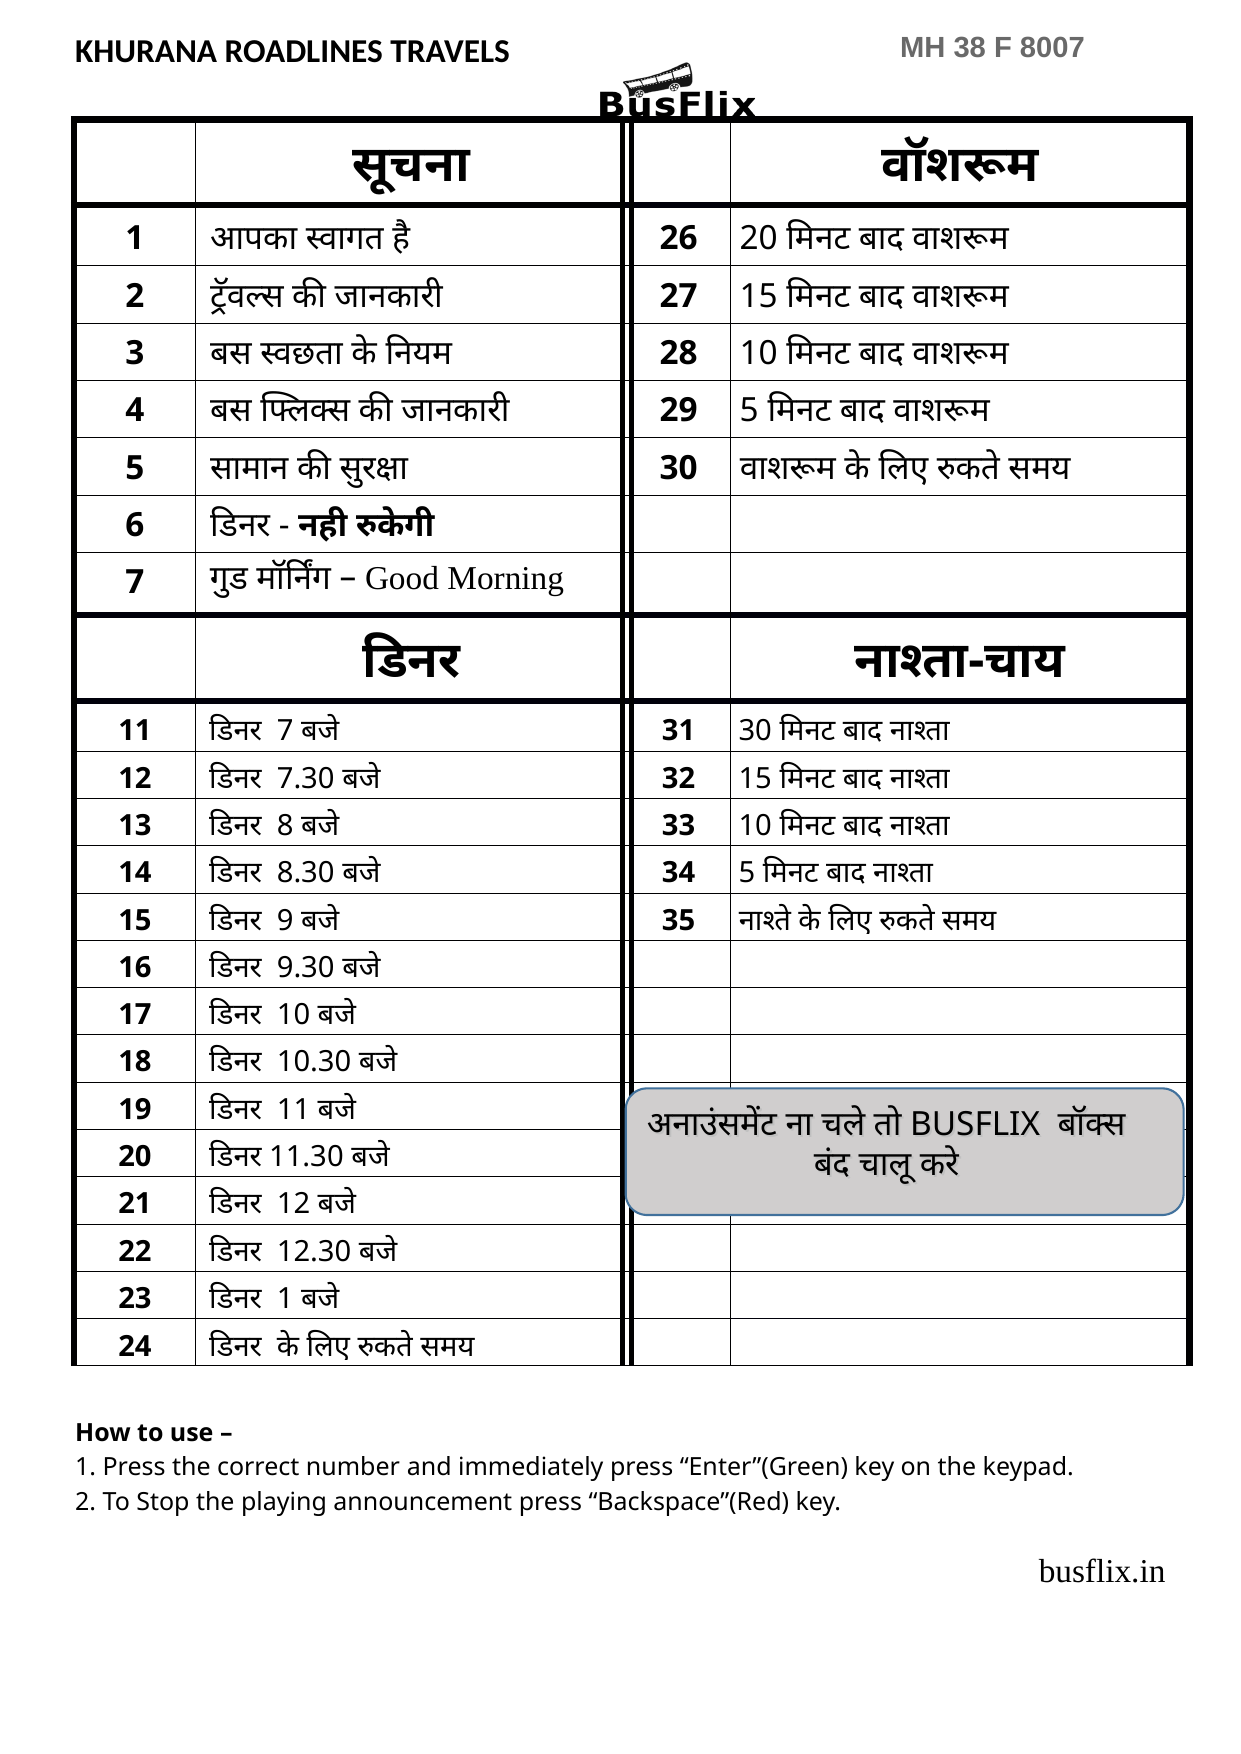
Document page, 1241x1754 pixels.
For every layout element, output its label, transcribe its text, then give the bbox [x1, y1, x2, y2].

table_cell 13 [77, 799, 195, 845]
table_cell [634, 988, 730, 1034]
table_cell [731, 1035, 1186, 1082]
table_cell 10 मिनट बाद नाश्ता [731, 799, 1186, 845]
table_cell डिनर 9.30 बजे [196, 941, 620, 987]
table_cell 1 [77, 208, 195, 265]
table_cell 30 [634, 438, 730, 495]
text How to use – [75, 1415, 1165, 1449]
table_cell 5 मिनट बाद नाश्ता [731, 846, 1186, 892]
table_cell [731, 1083, 1186, 1129]
table_cell [731, 553, 1186, 612]
table_cell [731, 496, 1186, 552]
table_cell [634, 941, 730, 987]
table_cell [634, 618, 730, 697]
table_cell [634, 1319, 730, 1365]
table_cell 34 [634, 846, 730, 892]
table_cell 15 मिनट बाद नाश्ता [731, 752, 1186, 798]
table_cell डिनर 7.30 बजे [196, 752, 620, 798]
table_cell 14 [77, 846, 195, 892]
table_cell डिनर 8 बजे [196, 799, 620, 845]
table_cell [634, 1272, 730, 1318]
table_cell 15 [77, 894, 195, 940]
table_cell 4 [77, 381, 195, 437]
table_cell 24 [77, 1319, 195, 1365]
table_cell डिनर 11 बजे [196, 1083, 620, 1129]
table_cell [634, 1225, 730, 1271]
table_cell [634, 496, 730, 552]
table_cell डिनर 10.30 बजे [196, 1035, 620, 1082]
table_header वॉशरूम [731, 123, 1186, 202]
table_cell [731, 941, 1186, 987]
table_header [634, 123, 730, 202]
table_cell [731, 988, 1186, 1034]
table_cell वाशरूम के लिए रुकते समय [731, 438, 1186, 495]
text 1. Press the correct number and immediately press “Enter”(Green) key on the keypad. [75, 1449, 1165, 1483]
table_cell [634, 1083, 730, 1090]
table_cell 27 [634, 266, 730, 322]
table_cell 21 [77, 1177, 195, 1223]
table_cell 19 [77, 1083, 195, 1129]
table_cell 11 [77, 704, 195, 751]
table_cell 20 मिनट बाद वाशरूम [731, 208, 1186, 265]
table_cell 28 [634, 324, 730, 380]
table_cell [731, 1225, 1186, 1271]
table_cell ट्रॅवल्स की जानकारी [196, 266, 620, 322]
table_cell बस स्वछता के नियम [196, 324, 620, 380]
table_cell 23 [77, 1272, 195, 1318]
table_cell 16 [77, 941, 195, 987]
table_cell डिनर 9 बजे [196, 894, 620, 940]
table_cell 32 [634, 752, 730, 798]
table_cell डिनर 1 बजे [196, 1272, 620, 1318]
table_cell डिनर 8.30 बजे [196, 846, 620, 892]
table_header [77, 123, 195, 202]
table_cell [731, 1272, 1186, 1318]
table_cell 6 [77, 496, 195, 552]
table_cell डिनर - नही रुकेगी [196, 496, 620, 552]
table_cell 20 [77, 1130, 195, 1176]
table_cell आपका स्वागत है [196, 208, 620, 265]
table_cell [634, 1213, 730, 1223]
table_cell 2 [77, 266, 195, 322]
table_cell [731, 1319, 1186, 1365]
table_cell 5 मिनट बाद वाशरूम [731, 381, 1186, 437]
table_cell [77, 618, 195, 697]
table_cell डिनर 10 बजे [196, 988, 620, 1034]
table_cell गुड मॉर्निंग – Good Morning [196, 553, 620, 612]
table_cell [731, 1177, 1186, 1223]
table_cell 15 मिनट बाद वाशरूम [731, 266, 1186, 322]
table_cell 10 मिनट बाद वाशरूम [731, 324, 1186, 380]
table_cell नाश्ते के लिए रुकते समय [731, 894, 1186, 940]
table_cell 17 [77, 988, 195, 1034]
table_cell 35 [634, 894, 730, 940]
table_cell 5 [77, 438, 195, 495]
table_cell 18 [77, 1035, 195, 1082]
table_cell डिनर के लिए रुकते समय [196, 1319, 620, 1365]
text 2. To Stop the playing announcement press “Backspace”(Red) key. [75, 1483, 1165, 1517]
table_cell 12 [77, 752, 195, 798]
table_cell नाश्ता-चाय [731, 618, 1186, 697]
table_cell 30 मिनट बाद नाश्ता [731, 704, 1186, 751]
table_cell 22 [77, 1225, 195, 1271]
text busflix.in [75, 1551, 1165, 1589]
table_cell [634, 1035, 730, 1082]
table_cell डिनर 11.30 बजे [196, 1130, 620, 1176]
table_cell सामान की सुरक्षा [196, 438, 620, 495]
table_cell डिनर 12.30 बजे [196, 1225, 620, 1271]
table_cell डिनर 7 बजे [196, 704, 620, 751]
table_cell 33 [634, 799, 730, 845]
table_cell 31 [634, 704, 730, 751]
table_cell डिनर 12 बजे [196, 1177, 620, 1223]
table_cell 7 [77, 553, 195, 612]
table_header सूचना [196, 123, 620, 202]
table_cell 3 [77, 324, 195, 380]
table_cell [634, 553, 730, 612]
table_cell डिनर [196, 618, 620, 697]
table_cell 26 [634, 208, 730, 265]
table_cell 29 [634, 381, 730, 437]
table_cell बस फ्लिक्स की जानकारी [196, 381, 620, 437]
